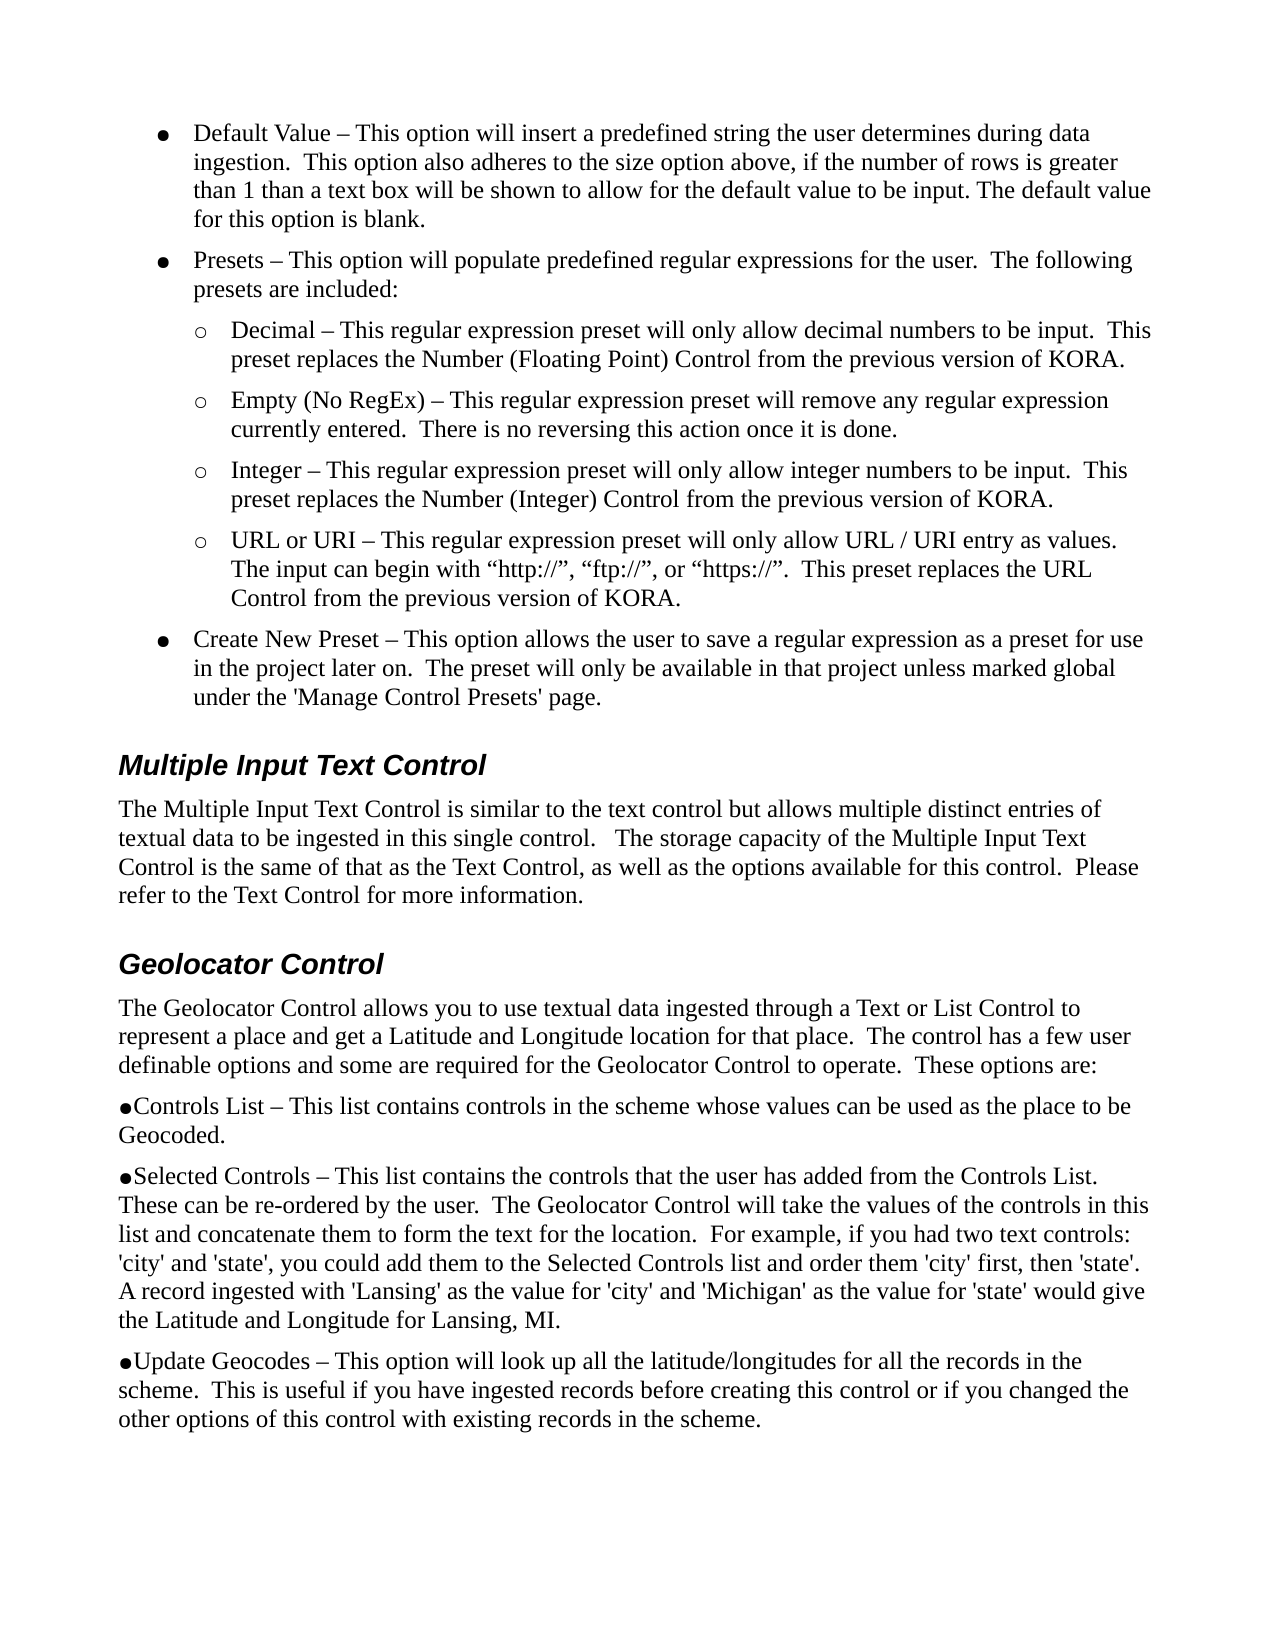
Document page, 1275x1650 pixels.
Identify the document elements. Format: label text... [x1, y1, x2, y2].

list URL or URI – This regular expression preset will only allow URL / URI entry as values. The input can begin with “http://”, “ftp://”, or “https://”. This preset replaces the URL Control from the previous version of KORA. [193, 526, 1157, 612]
text The Multiple Input Text Control is similar to the text control but allows multiple distinct entries of textual data to be ingested in this single control. The storage capacity of the Multiple Input Text Control is the same of that as the Text Control, as well as the options available for this control. Please refer to the Text Control for more information. [118, 794, 1157, 909]
list Presets – This option will populate predefined regular expressions for the user. The following presets are included: [156, 246, 1157, 303]
list Update Geocodes – This option will look up all the latitude/longitudes for all the records in the scheme. This is useful if you have ingested records before creating this control or if you changed the other options of this control with existing records in the scheme. [118, 1346, 1157, 1433]
list Decimal – This regular expression preset will only allow decimal numbers to be input. This preset replaces the Number (Floating Point) Control from the previous version of KORA. [193, 316, 1157, 373]
list Selected Controls – This list contains the controls that the user has added from the Controls List. These can be re-ordered by the user. The Geolocator Control will take the values of the controls in this list and concatenate them to form the text for the location. For example, if you had two text controls: 'city' and 'state', you could add them to the Selected Controls list and order them 'city' first, then 'state'. A record ingested with 'Lansing' as the value for 'city' and 'Michigan' as the value for 'state' would give the Latitude and Longitude for Lansing, MI. [118, 1161, 1157, 1334]
subtitle Geolocator Control [118, 947, 1157, 980]
list Empty (No RegEx) – This regular expression preset will remove any regular expression currently entered. There is no reversing this action once it is done. [193, 386, 1157, 443]
list Controls List – This list contains controls in the scheme whose values can be used as the place to be Geocoded. [118, 1091, 1157, 1149]
list Create New Preset – This option allows the user to save a regular expression as a preset for use in the project later on. The preset will only be available in that project unless marked global under the 'Manage Control Presets' page. [156, 624, 1157, 711]
list Default Value – This option will insert a predefined string the user determines during data ingestion. This option also adheres to the size option above, if the number of rows is greater than 1 than a text box will be shown to allow for the default value to be input. The default value for this option is blank. [156, 118, 1157, 233]
subtitle Multiple Input Text Control [118, 748, 1157, 782]
list Integer – This regular expression preset will only allow integer numbers to be input. This preset replaces the Number (Integer) Control from the previous version of KORA. [193, 456, 1157, 513]
text The Geolocator Control allows you to use textual data ingested through a Text or List Control to represent a place and get a Latitude and Longitude location for that place. The control has a few user definable options and some are required for the Geolocator Control to operate. These options are: [118, 993, 1157, 1079]
